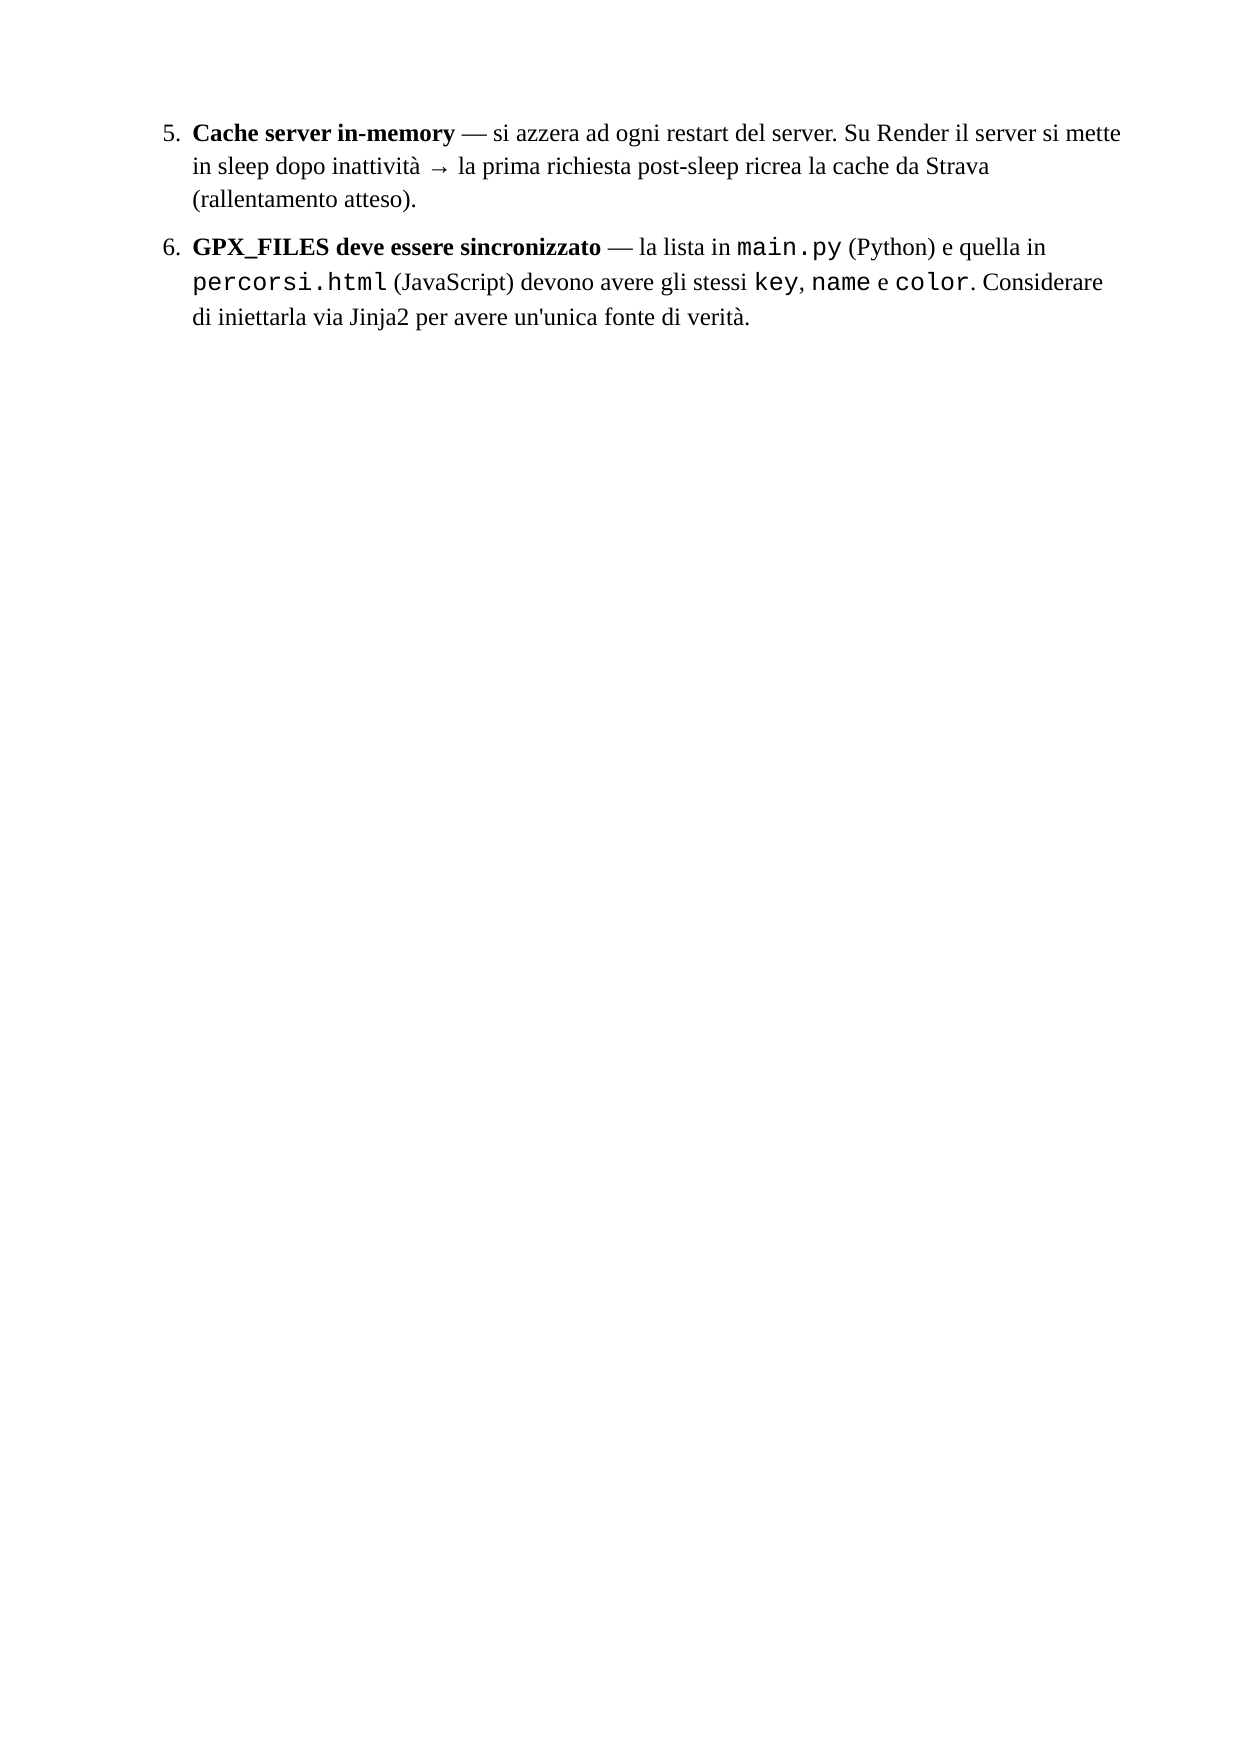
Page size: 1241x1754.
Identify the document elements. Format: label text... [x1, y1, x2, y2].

list Cache server in-memory — si azzera ad ogni restart del server. Su Render il server si mette in sleep dopo inattività → la prima richiesta post-sleep ricrea la cache da Strava (rallentamento atteso). [162, 118, 1122, 213]
list GPX_FILES deve essere sincronizzato — la lista in main.py (Python) e quella in percorsi.html (JavaScript) devono avere gli stessi key, name e color. Considerare di iniettarla via Jinja2 per avere un'unica fonte di verità. [162, 232, 1122, 331]
